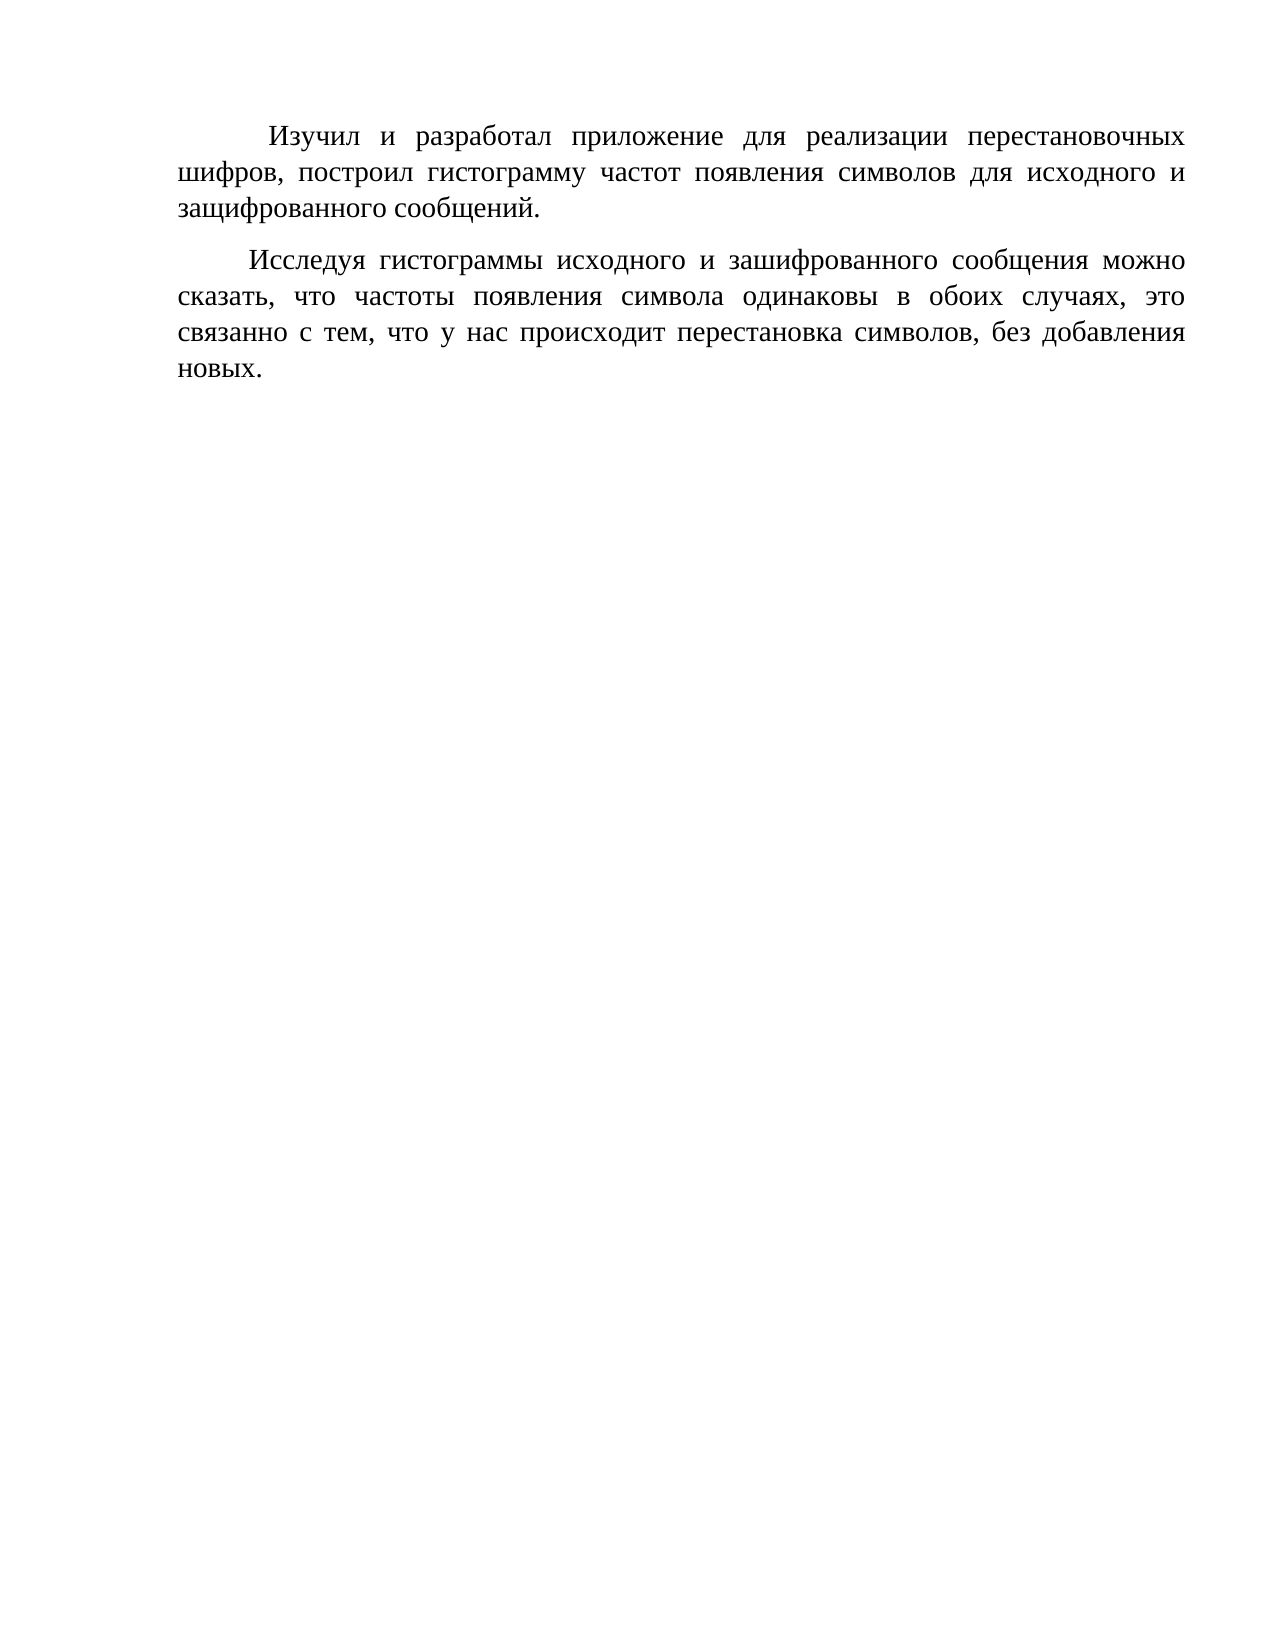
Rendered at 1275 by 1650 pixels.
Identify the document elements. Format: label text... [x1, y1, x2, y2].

text Изучил и разработал приложение для реализации перестановочных шифров, построил гистограмму частот появления символов для исходного и защифрованного сообщений. [177, 118, 1186, 223]
text Исследуя гистограммы исходного и зашифрованного сообщения можно сказать, что частоты появления символа одинаковы в обоих случаях, это связанно с тем, что у нас происходит перестановка символов, без добавления новых. [177, 242, 1186, 383]
